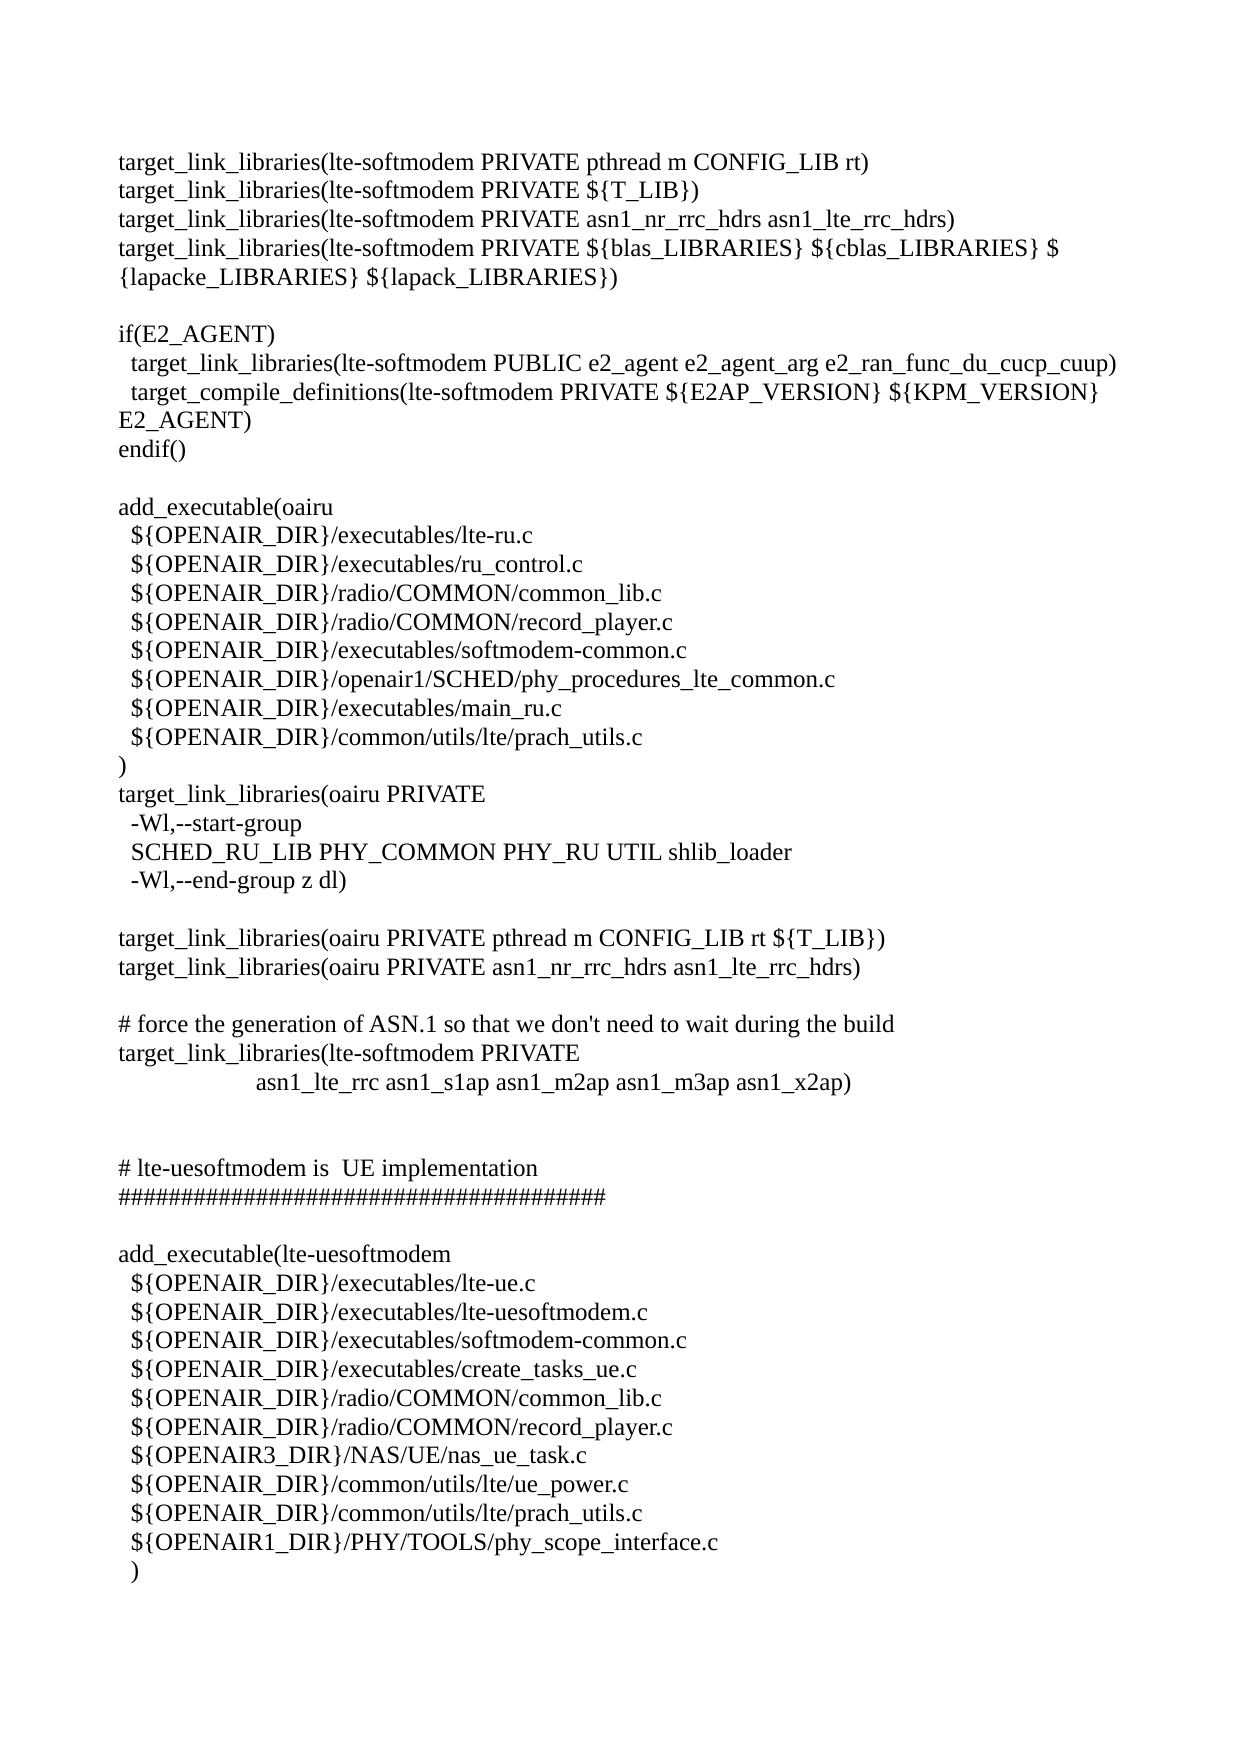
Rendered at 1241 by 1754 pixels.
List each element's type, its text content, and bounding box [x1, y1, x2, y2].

text target_link_libraries(lte-softmodem PRIVATE [118, 1038, 1122, 1067]
text ${OPENAIR3_DIR}/NAS/UE/nas_ue_task.c [118, 1441, 1122, 1469]
text target_link_libraries(lte-softmodem PRIVATE pthread m CONFIG_LIB rt) [118, 147, 1122, 176]
text ${OPENAIR_DIR}/openair1/SCHED/phy_procedures_lte_common.c [118, 664, 1122, 693]
text target_link_libraries(lte-softmodem PUBLIC e2_agent e2_agent_arg e2_ran_func_du_cucp_cuup) [118, 348, 1122, 377]
text target_link_libraries(oairu PRIVATE [118, 779, 1122, 808]
text ) [118, 751, 1122, 779]
text add_executable(lte-uesoftmodem [118, 1239, 1122, 1268]
text ${OPENAIR_DIR}/executables/create_tasks_ue.c [118, 1354, 1122, 1383]
text ${OPENAIR_DIR}/common/utils/lte/prach_utils.c [118, 722, 1122, 751]
text ${OPENAIR_DIR}/executables/lte-ru.c [118, 521, 1122, 549]
text target_link_libraries(oairu PRIVATE pthread m CONFIG_LIB rt ${T_LIB}) [118, 923, 1122, 952]
text target_link_libraries(lte-softmodem PRIVATE ${T_LIB}) [118, 176, 1122, 204]
text ${OPENAIR_DIR}/radio/COMMON/record_player.c [118, 1412, 1122, 1441]
text add_executable(oairu [118, 492, 1122, 521]
text ) [118, 1556, 1122, 1584]
text -Wl,--end-group z dl) [118, 866, 1122, 894]
text if(E2_AGENT) [118, 319, 1122, 348]
text target_link_libraries(oairu PRIVATE asn1_nr_rrc_hdrs asn1_lte_rrc_hdrs) [118, 952, 1122, 981]
text SCHED_RU_LIB PHY_COMMON PHY_RU UTIL shlib_loader [118, 837, 1122, 866]
text ${OPENAIR_DIR}/executables/lte-ue.c [118, 1268, 1122, 1297]
text asn1_lte_rrc asn1_s1ap asn1_m2ap asn1_m3ap asn1_x2ap) [118, 1067, 1122, 1096]
text # force the generation of ASN.1 so that we don't need to wait during the build [118, 1009, 1122, 1038]
text ${OPENAIR_DIR}/executables/softmodem-common.c [118, 1326, 1122, 1354]
text target_link_libraries(lte-softmodem PRIVATE asn1_nr_rrc_hdrs asn1_lte_rrc_hdrs) [118, 204, 1122, 233]
text ${OPENAIR_DIR}/executables/softmodem-common.c [118, 636, 1122, 664]
text ${OPENAIR_DIR}/executables/ru_control.c [118, 549, 1122, 578]
text -Wl,--start-group [118, 808, 1122, 837]
text ####################################### [118, 1182, 1122, 1211]
text target_link_libraries(lte-softmodem PRIVATE ${blas_LIBRARIES} ${cblas_LIBRARIES} ${lapacke_LIBRARIES} ${lapack_LIBRARIES}) [118, 233, 1122, 291]
text # lte-uesoftmodem is UE implementation [118, 1153, 1122, 1182]
text ${OPENAIR_DIR}/common/utils/lte/prach_utils.c [118, 1498, 1122, 1527]
text ${OPENAIR_DIR}/radio/COMMON/common_lib.c [118, 578, 1122, 607]
text target_compile_definitions(lte-softmodem PRIVATE ${E2AP_VERSION} ${KPM_VERSION} E2_AGENT) [118, 377, 1122, 434]
text ${OPENAIR_DIR}/common/utils/lte/ue_power.c [118, 1469, 1122, 1498]
text ${OPENAIR1_DIR}/PHY/TOOLS/phy_scope_interface.c [118, 1527, 1122, 1556]
text ${OPENAIR_DIR}/radio/COMMON/common_lib.c [118, 1383, 1122, 1412]
text ${OPENAIR_DIR}/executables/main_ru.c [118, 693, 1122, 722]
text ${OPENAIR_DIR}/radio/COMMON/record_player.c [118, 607, 1122, 636]
text endif() [118, 434, 1122, 463]
text ${OPENAIR_DIR}/executables/lte-uesoftmodem.c [118, 1297, 1122, 1326]
